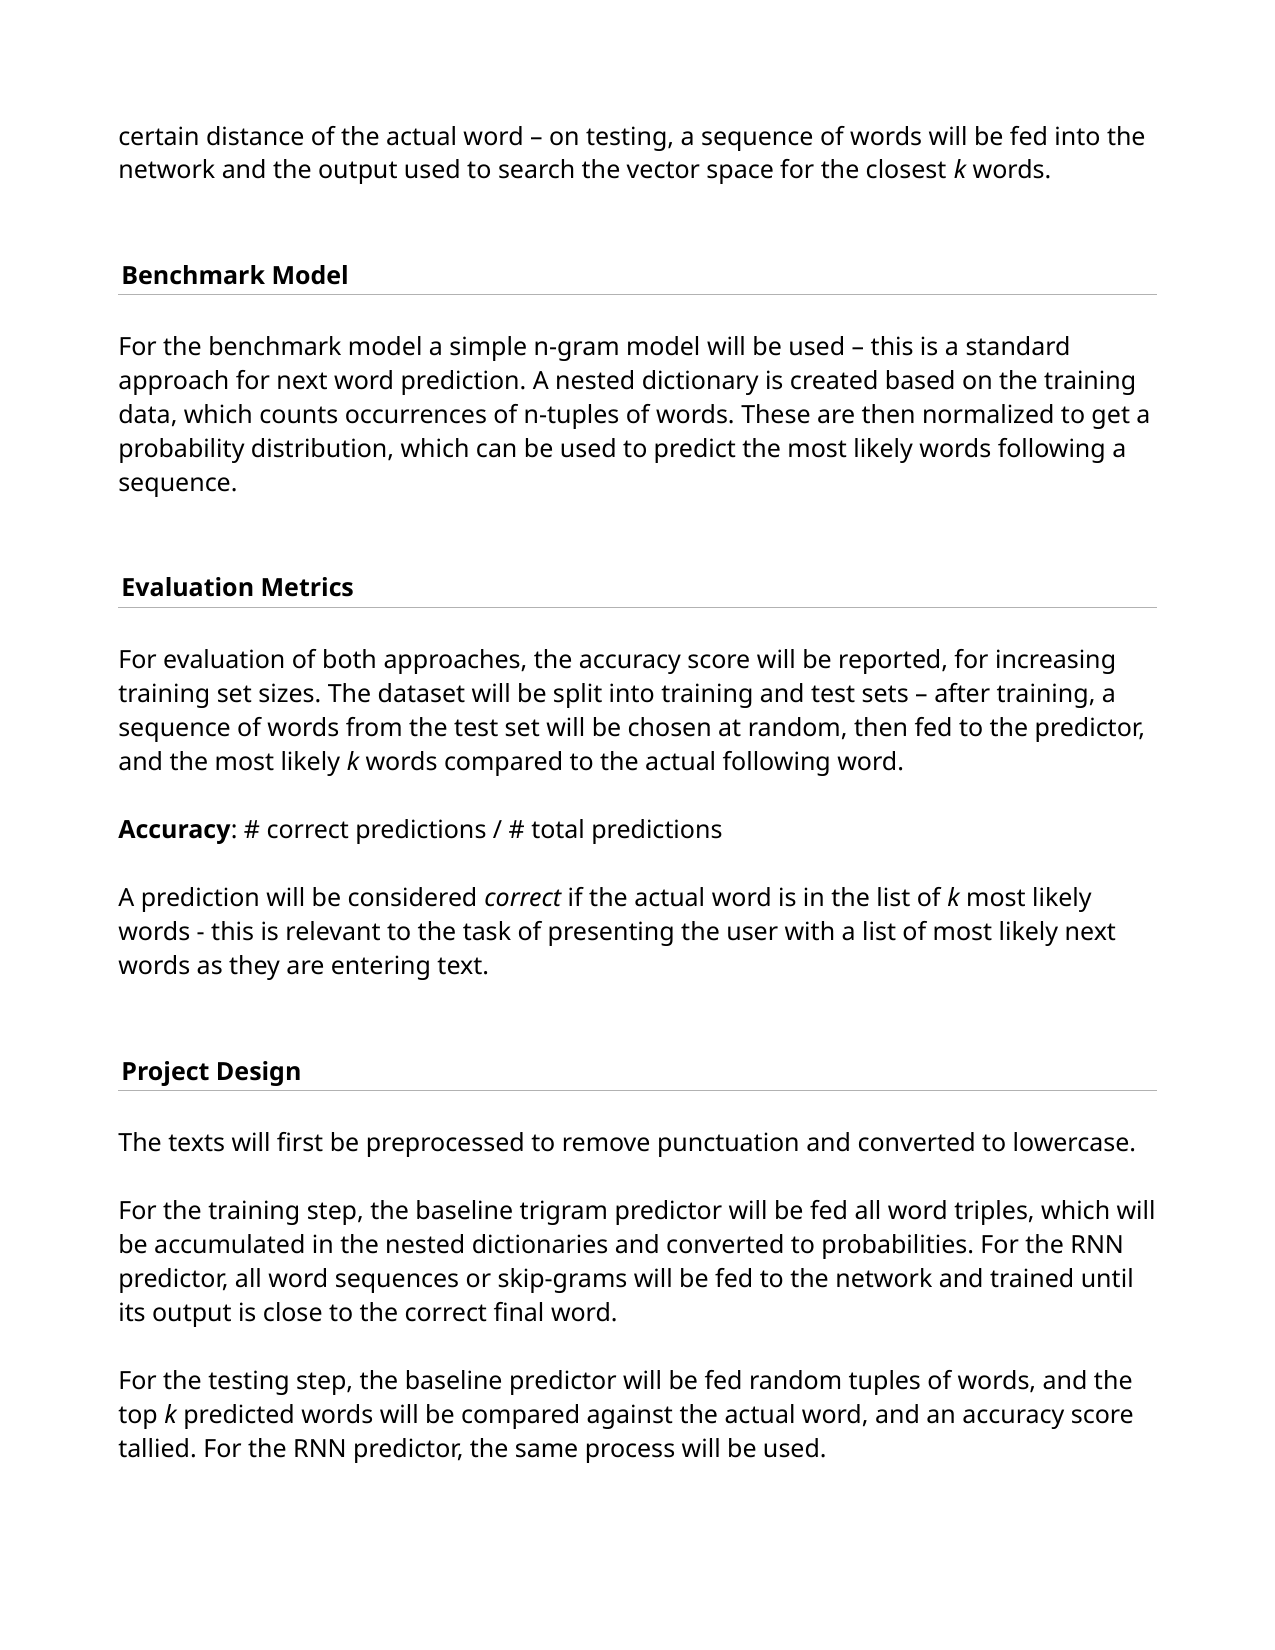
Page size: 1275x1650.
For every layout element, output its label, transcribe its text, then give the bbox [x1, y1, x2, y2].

subtitle Project Design [118, 1050, 1157, 1090]
text Accuracy: # correct predictions / # total predictions [118, 812, 1157, 846]
text For the training step, the baseline trigram predictor will be fed all word triples, which will be accumulated in the nested dictionaries and converted to probabilities. For the RNN predictor, all word sequences or skip-grams will be fed to the network and trained until its output is close to the correct final word. [118, 1192, 1157, 1329]
text For the benchmark model a simple n-gram model will be used – this is a standard approach for next word prediction. A nested dictionary is created based on the training data, which counts occurrences of n-tuples of words. These are then normalized to get a probability distribution, which can be used to predict the most likely words following a sequence. [118, 329, 1157, 499]
text For the testing step, the baseline predictor will be fed random tuples of words, and the top k predicted words will be compared against the actual word, and an accuracy score tallied. For the RNN predictor, the same process will be used. [118, 1363, 1157, 1465]
text For evaluation of both approaches, the accuracy score will be reported, for increasing training set sizes. The dataset will be split into training and test sets – after training, a sequence of words from the test set will be chosen at random, then fed to the predictor, and the most likely k words compared to the actual following word. [118, 641, 1157, 778]
text certain distance of the actual word – on testing, a sequence of words will be fed into the network and the output used to search the vector space for the closest k words. [118, 118, 1157, 186]
subtitle Evaluation Metrics [118, 567, 1157, 607]
subtitle Benchmark Model [118, 254, 1157, 294]
text A prediction will be considered correct if the actual word is in the list of k most likely words - this is relevant to the task of presenting the user with a list of most likely next words as they are entering text. [118, 880, 1157, 982]
text The texts will first be preprocessed to remove punctuation and converted to lowercase. [118, 1124, 1157, 1158]
